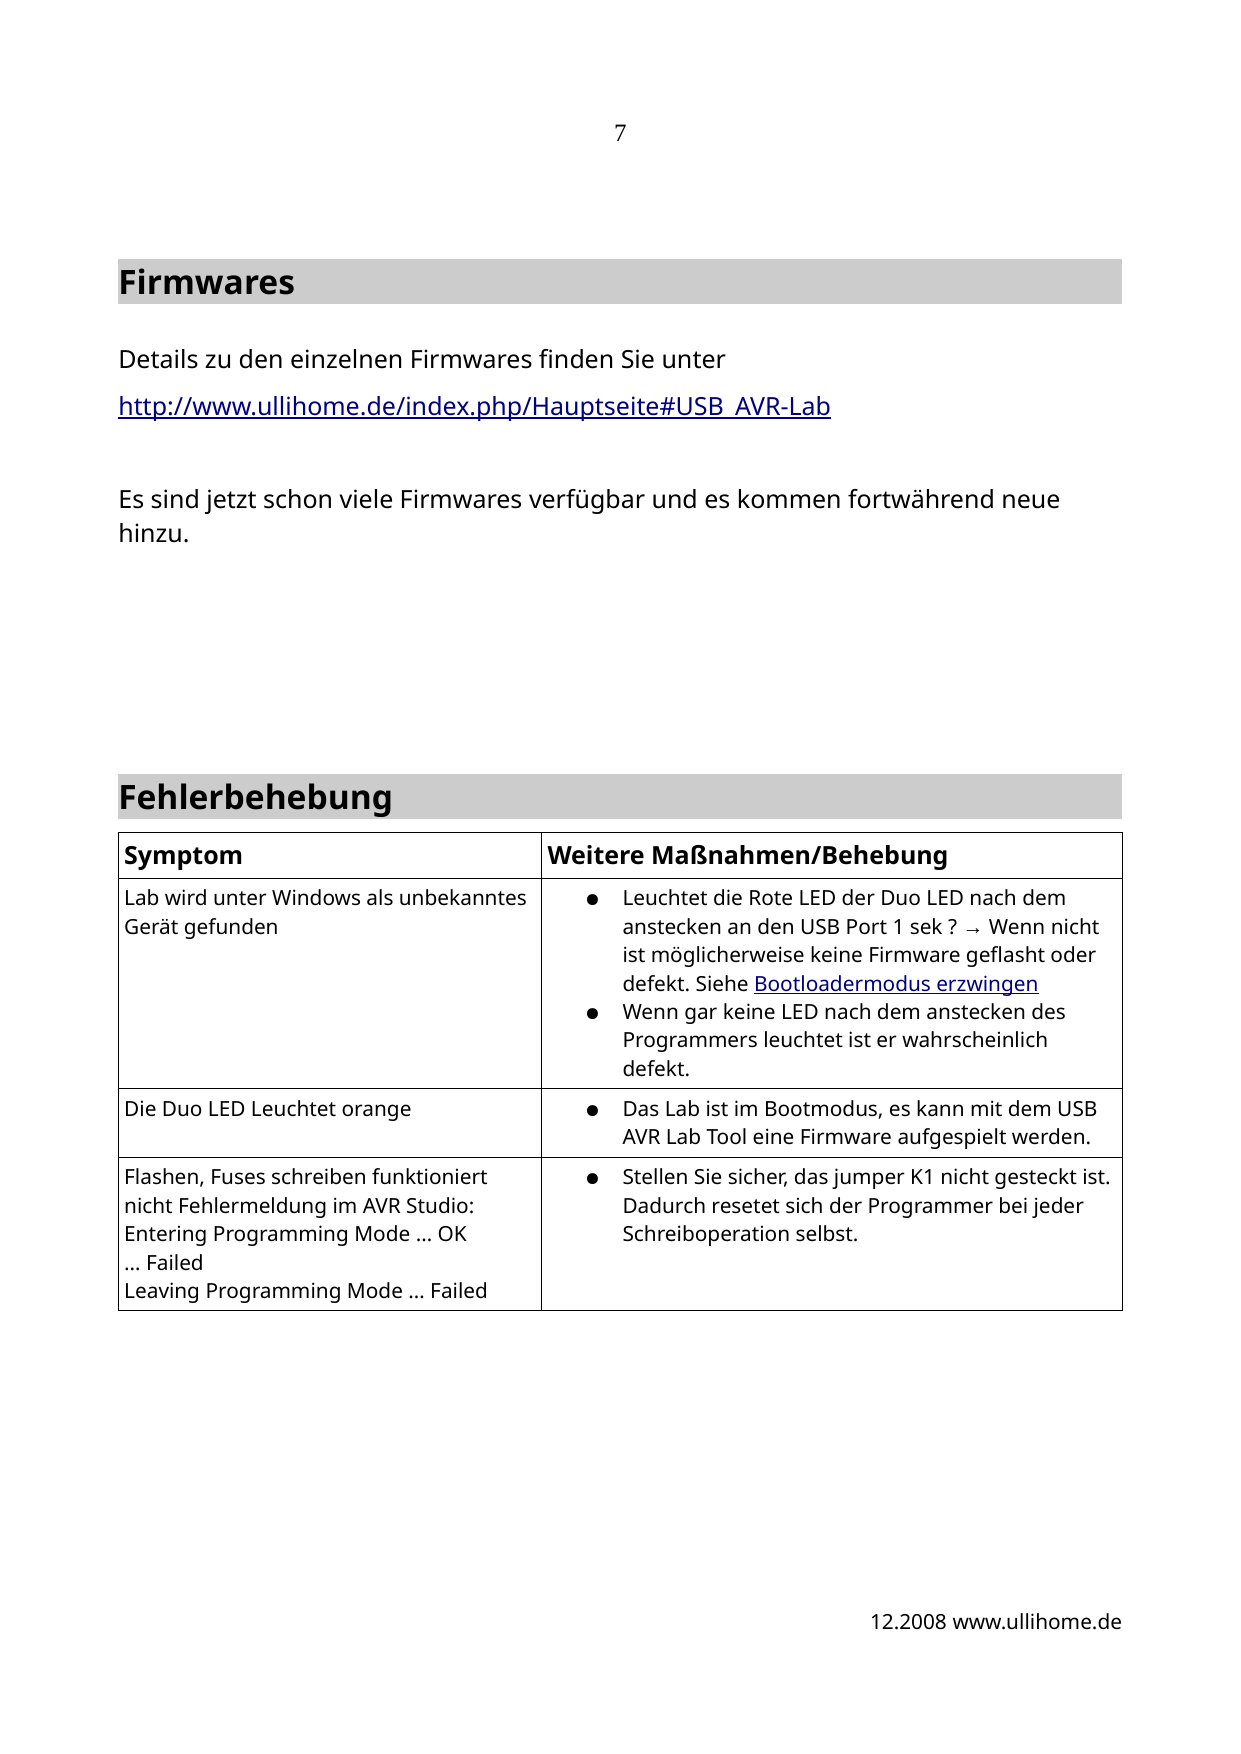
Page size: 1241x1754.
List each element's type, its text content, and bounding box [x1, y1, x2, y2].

table_cell Das Lab ist im Bootmodus, es kann mit dem USB AVR Lab Tool eine Firmware aufgespielt werden. [542, 1089, 1122, 1157]
text Es sind jetzt schon viele Firmwares verfügbar und es kommen fortwährend neue hinzu. [118, 482, 1122, 550]
table_cell Lab wird unter Windows als unbekanntes Gerät gefunden [119, 879, 541, 1088]
subtitle Fehlerbehebung [118, 774, 1122, 819]
table_cell Die Duo LED Leuchtet orange [119, 1089, 541, 1157]
table_header Symptom [119, 833, 541, 877]
table_cell Leuchtet die Rote LED der Duo LED nach dem anstecken an den USB Port 1 sek ? → Wenn nicht ist möglicherweise keine Firmware geflasht oder defekt. Siehe Bootloadermodus erzwingen Wenn gar keine LED nach dem anstecken des Programmers leuchtet ist er wahrscheinlich defekt. [542, 879, 1122, 1088]
subtitle Firmwares [118, 259, 1122, 304]
table_cell Stellen Sie sicher, das jumper K1 nicht gesteckt ist. Dadurch resetet sich der Programmer bei jeder Schreiboperation selbst. [542, 1158, 1122, 1310]
text http://www.ullihome.de/index.php/Hauptseite#USB_AVR-Lab [118, 389, 1122, 423]
subtitle Details zu den einzelnen Firmwares finden Sie unter [118, 342, 1122, 376]
table_header Weitere Maßnahmen/Behebung [542, 833, 1122, 877]
table_cell Flashen, Fuses schreiben funktioniert nicht Fehlermeldung im AVR Studio: Entering Programming Mode … OK … Failed Leaving Programming Mode … Failed [119, 1158, 541, 1310]
